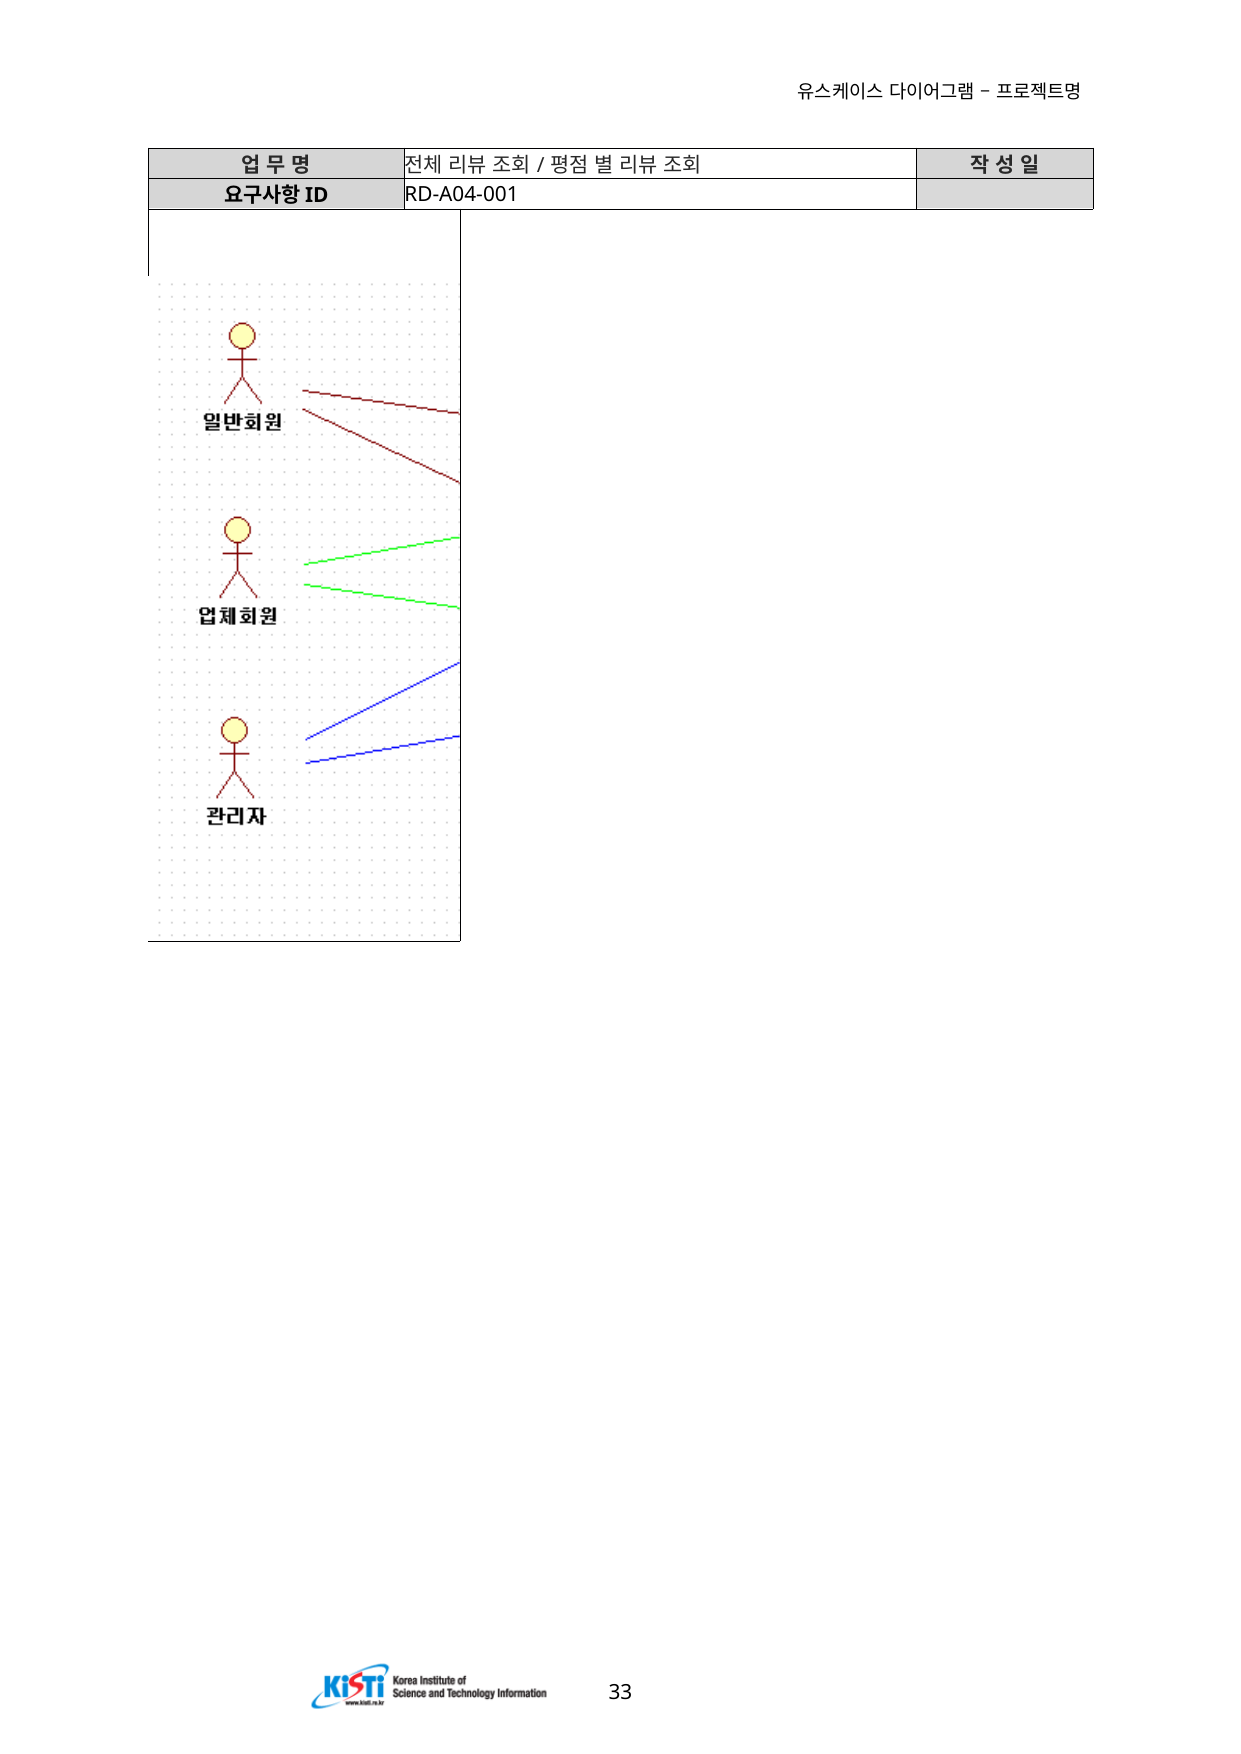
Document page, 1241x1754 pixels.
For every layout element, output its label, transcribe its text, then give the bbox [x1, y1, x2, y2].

picture [148, 276, 460, 941]
table_cell 작 성 일 [917, 149, 1093, 178]
table_cell [149, 210, 460, 276]
picture [295, 1657, 558, 1717]
table_cell 업 무 명 [149, 149, 404, 178]
table_cell 전체 리뷰 조회 / 평점 별 리뷰 조회 [405, 149, 916, 178]
table_cell RD-A04-001 [405, 179, 916, 208]
table_cell [461, 210, 1093, 941]
table_cell [917, 179, 1093, 208]
table_cell 요구사항ID [149, 179, 404, 208]
